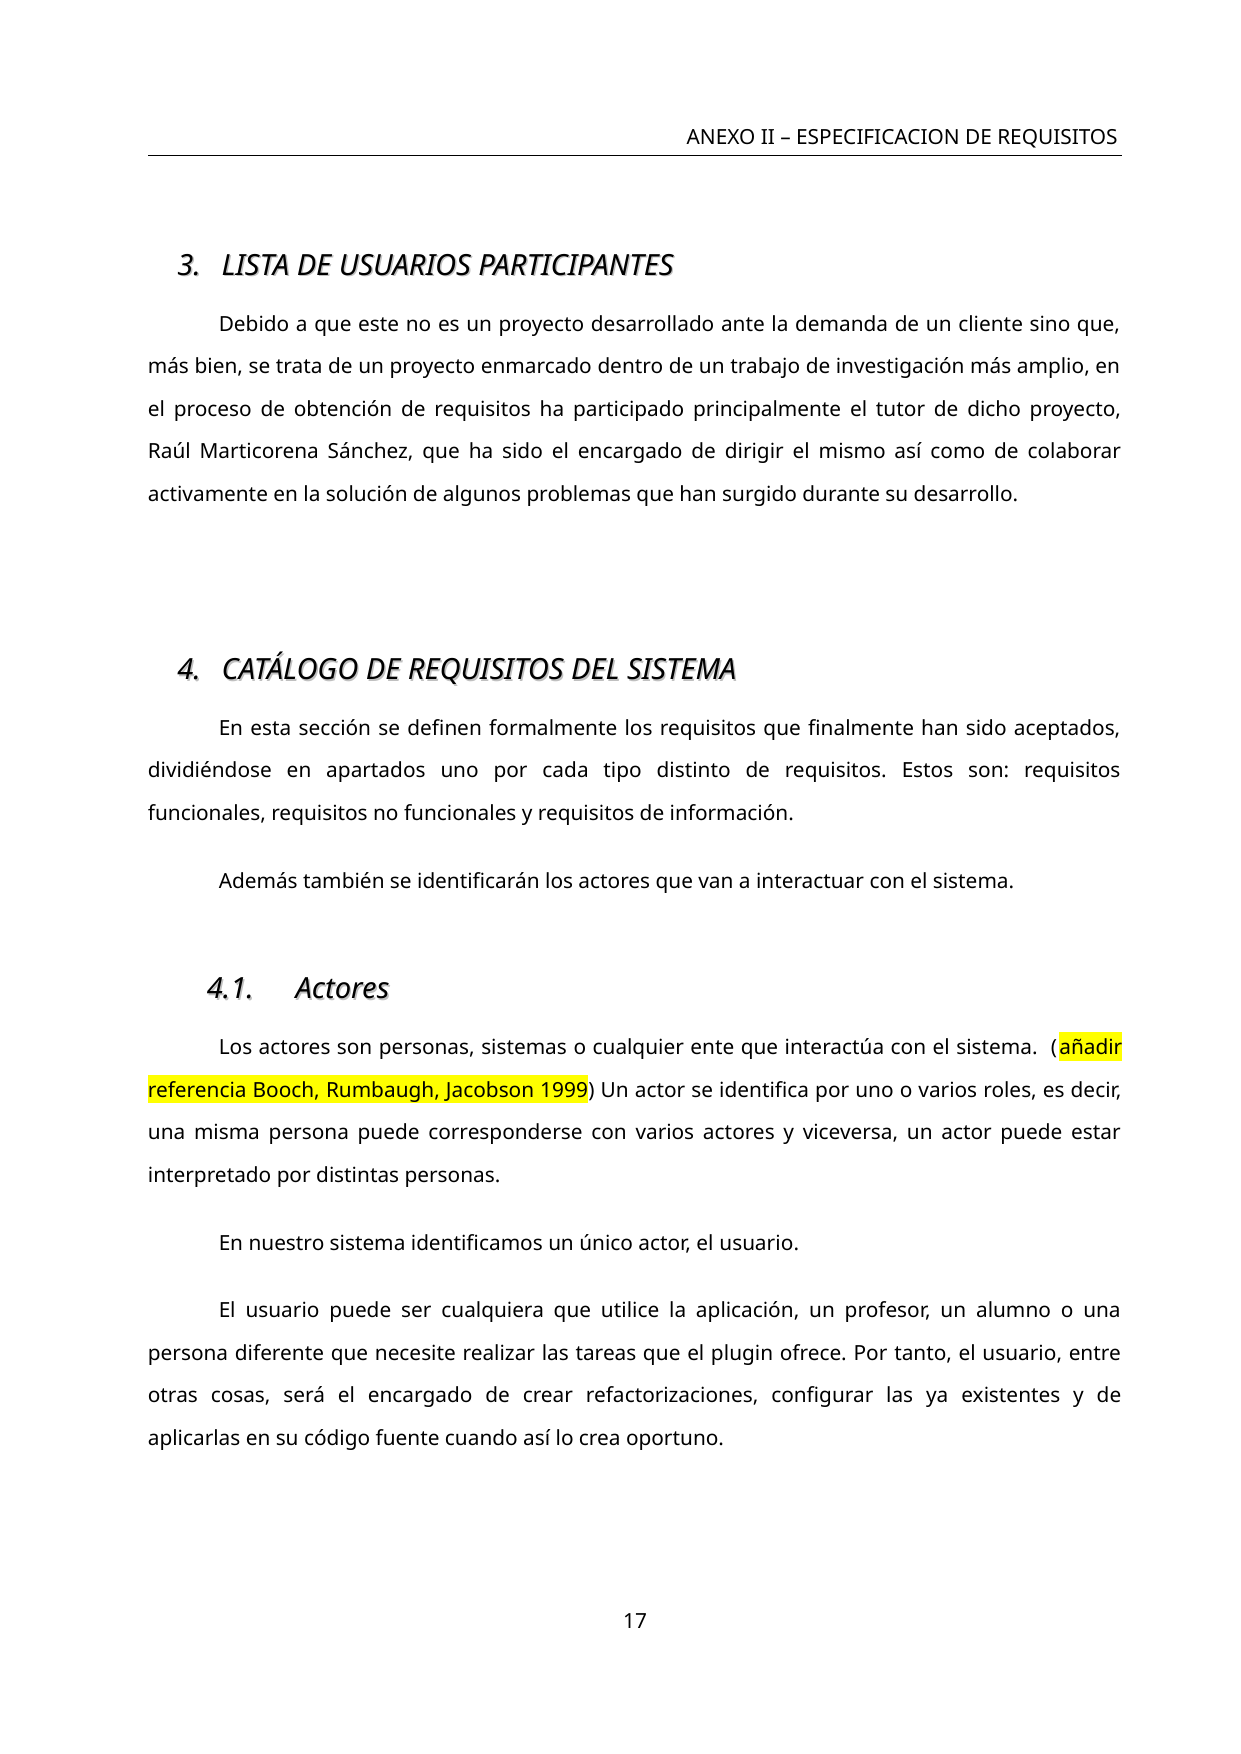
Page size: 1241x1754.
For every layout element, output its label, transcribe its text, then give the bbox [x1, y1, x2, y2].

text En nuestro sistema identificamos un único actor, el usuario. [148, 1228, 1122, 1256]
text En esta sección se definen formalmente los requisitos que finalmente han sido aceptados, dividiéndose en apartados uno por cada tipo distinto de requisitos. Estos son: requisitos funcionales, requisitos no funcionales y requisitos de información. [148, 713, 1122, 827]
text El usuario puede ser cualquiera que utilice la aplicación, un profesor, un alumno o una persona diferente que necesite realizar las tareas que el plugin ofrece. Por tanto, el usuario, entre otras cosas, será el encargado de crear refactorizaciones, configurar las ya existentes y de aplicarlas en su código fuente cuando así lo crea oportuno. [148, 1295, 1122, 1451]
text Debido a que este no es un proyecto desarrollado ante la demanda de un cliente sino que, más bien, se trata de un proyecto enmarcado dentro de un trabajo de investigación más amplio, en el proceso de obtención de requisitos ha participado principalmente el tutor de dicho proyecto, Raúl Marticorena Sánchez, que ha sido el encargado de dirigir el mismo así como de colaborar activamente en la solución de algunos problemas que han surgido durante su desarrollo. [148, 309, 1122, 507]
subtitle CATÁLOGO DE REQUISITOS DEL SISTEMA [177, 648, 1122, 688]
subtitle LISTA DE USUARIOS PARTICIPANTES [177, 244, 1122, 284]
text Los actores son personas, sistemas o cualquier ente que interactúa con el sistema. (añadir referencia Booch, Rumbaugh, Jacobson 1999) Un actor se identifica por uno o varios roles, es decir, una misma persona puede corresponderse con varios actores y viceversa, un actor puede estar interpretado por distintas personas. [148, 1032, 1122, 1188]
subtitle Actores [207, 967, 1122, 1007]
text Además también se identificarán los actores que van a interactuar con el sistema. [148, 866, 1122, 894]
